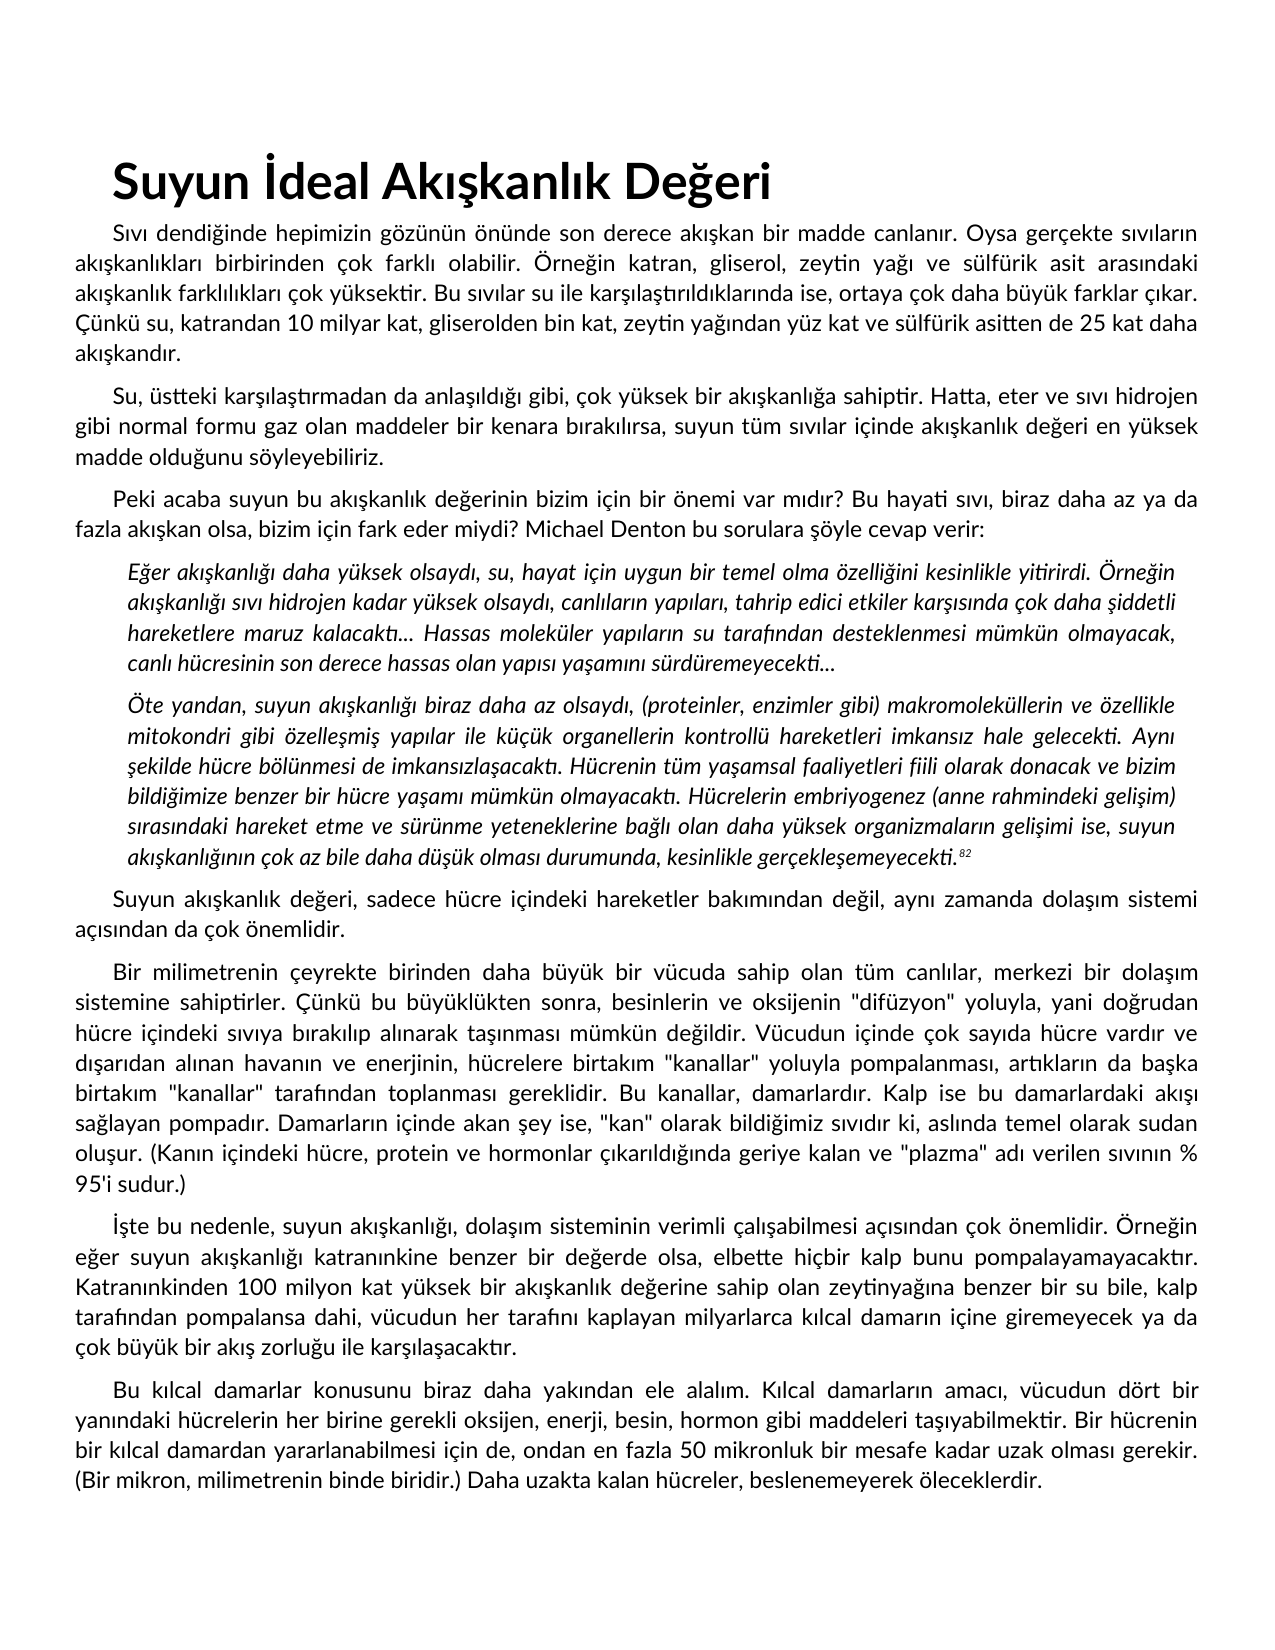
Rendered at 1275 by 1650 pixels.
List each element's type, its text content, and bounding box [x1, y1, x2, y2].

subtitle Suyun İdeal Akışkanlık Değeri [112, 150, 1200, 210]
text Bu kılcal damarlar konusunu biraz daha yakından ele alalım. Kılcal damarların amacı, vücudun dört bir yanındaki hücrelerin her birine gerekli oksijen, enerji, besin, hormon gibi maddeleri taşıyabilmektir. Bir hücrenin bir kılcal damardan yararlanabilmesi için de, ondan en fazla 50 mikronluk bir mesafe kadar uzak olması gerekir. (Bir mikron, milimetrenin binde biridir.) Daha uzakta kalan hücreler, beslenemeyerek öleceklerdir. [75, 1376, 1200, 1494]
text Eğer akışkanlığı daha yüksek olsaydı, su, hayat için uygun bir temel olma özelliğini kesinlikle yitirirdi. Örneğin akışkanlığı sıvı hidrojen kadar yüksek olsaydı, canlıların yapıları, tahrip edici etkiler karşısında çok daha şiddetli hareketlere maruz kalacaktı... Hassas moleküler yapıların su tarafından desteklenmesi mümkün olmayacak, canlı hücresinin son derece hassas olan yapısı yaşamını sürdüremeyecekti... [127, 558, 1177, 676]
text Öte yandan, suyun akışkanlığı biraz daha az olsaydı, (proteinler, enzimler gibi) makromoleküllerin ve özellikle mitokondri gibi özelleşmiş yapılar ile küçük organellerin kontrollü hareketleri imkansız hale gelecekti. Aynı şekilde hücre bölünmesi de imkansızlaşacaktı. Hücrenin tüm yaşamsal faaliyetleri fiili olarak donacak ve bizim bildiğimize benzer bir hücre yaşamı mümkün olmayacaktı. Hücrelerin embriyogenez (anne rahmindeki gelişim) sırasındaki hareket etme ve sürünme yeteneklerine bağlı olan daha yüksek organizmaların gelişimi ise, suyun akışkanlığının çok az bile daha düşük olması durumunda, kesinlikle gerçekleşemeyecekti.82 [127, 691, 1177, 870]
text Su, üstteki karşılaştırmadan da anlaşıldığı gibi, çok yüksek bir akışkanlığa sahiptir. Hatta, eter ve sıvı hidrojen gibi normal formu gaz olan maddeler bir kenara bırakılırsa, suyun tüm sıvılar içinde akışkanlık değeri en yüksek madde olduğunu söyleyebiliriz. [75, 382, 1200, 470]
text Peki acaba suyun bu akışkanlık değerinin bizim için bir önemi var mıdır? Bu hayati sıvı, biraz daha az ya da fazla akışkan olsa, bizim için fark eder miydi? Michael Denton bu sorulara şöyle cevap verir: [75, 485, 1200, 543]
text Bir milimetrenin çeyrekte birinden daha büyük bir vücuda sahip olan tüm canlılar, merkezi bir dolaşım sistemine sahiptirler. Çünkü bu büyüklükten sonra, besinlerin ve oksijenin "difüzyon" yoluyla, yani doğrudan hücre içindeki sıvıya bırakılıp alınarak taşınması mümkün değildir. Vücudun içinde çok sayıda hücre vardır ve dışarıdan alınan havanın ve enerjinin, hücrelere birtakım "kanallar" yoluyla pompalanması, artıkların da başka birtakım "kanallar" tarafından toplanması gereklidir. Bu kanallar, damarlardır. Kalp ise bu damarlardaki akışı sağlayan pompadır. Damarların içinde akan şey ise, "kan" olarak bildiğimiz sıvıdır ki, aslında temel olarak sudan oluşur. (Kanın içindeki hücre, protein ve hormonlar çıkarıldığında geriye kalan ve "plazma" adı verilen sıvının % 95'i sudur.) [75, 958, 1200, 1197]
text Sıvı dendiğinde hepimizin gözünün önünde son derece akışkan bir madde canlanır. Oysa gerçekte sıvıların akışkanlıkları birbirinden çok farklı olabilir. Örneğin katran, gliserol, zeytin yağı ve sülfürik asit arasındaki akışkanlık farklılıkları çok yüksektir. Bu sıvılar su ile karşılaştırıldıklarında ise, ortaya çok daha büyük farklar çıkar. Çünkü su, katrandan 10 milyar kat, gliserolden bin kat, zeytin yağından yüz kat ve sülfürik asitten de 25 kat daha akışkandır. [75, 218, 1200, 367]
text İşte bu nedenle, suyun akışkanlığı, dolaşım sisteminin verimli çalışabilmesi açısından çok önemlidir. Örneğin eğer suyun akışkanlığı katranınkine benzer bir değerde olsa, elbette hiçbir kalp bunu pompalayamayacaktır. Katranınkinden 100 milyon kat yüksek bir akışkanlık değerine sahip olan zeytinyağına benzer bir su bile, kalp tarafından pompalansa dahi, vücudun her tarafını kaplayan milyarlarca kılcal damarın içine giremeyecek ya da çok büyük bir akış zorluğu ile karşılaşacaktır. [75, 1212, 1200, 1360]
text Suyun akışkanlık değeri, sadece hücre içindeki hareketler bakımından değil, aynı zamanda dolaşım sistemi açısından da çok önemlidir. [75, 885, 1200, 943]
